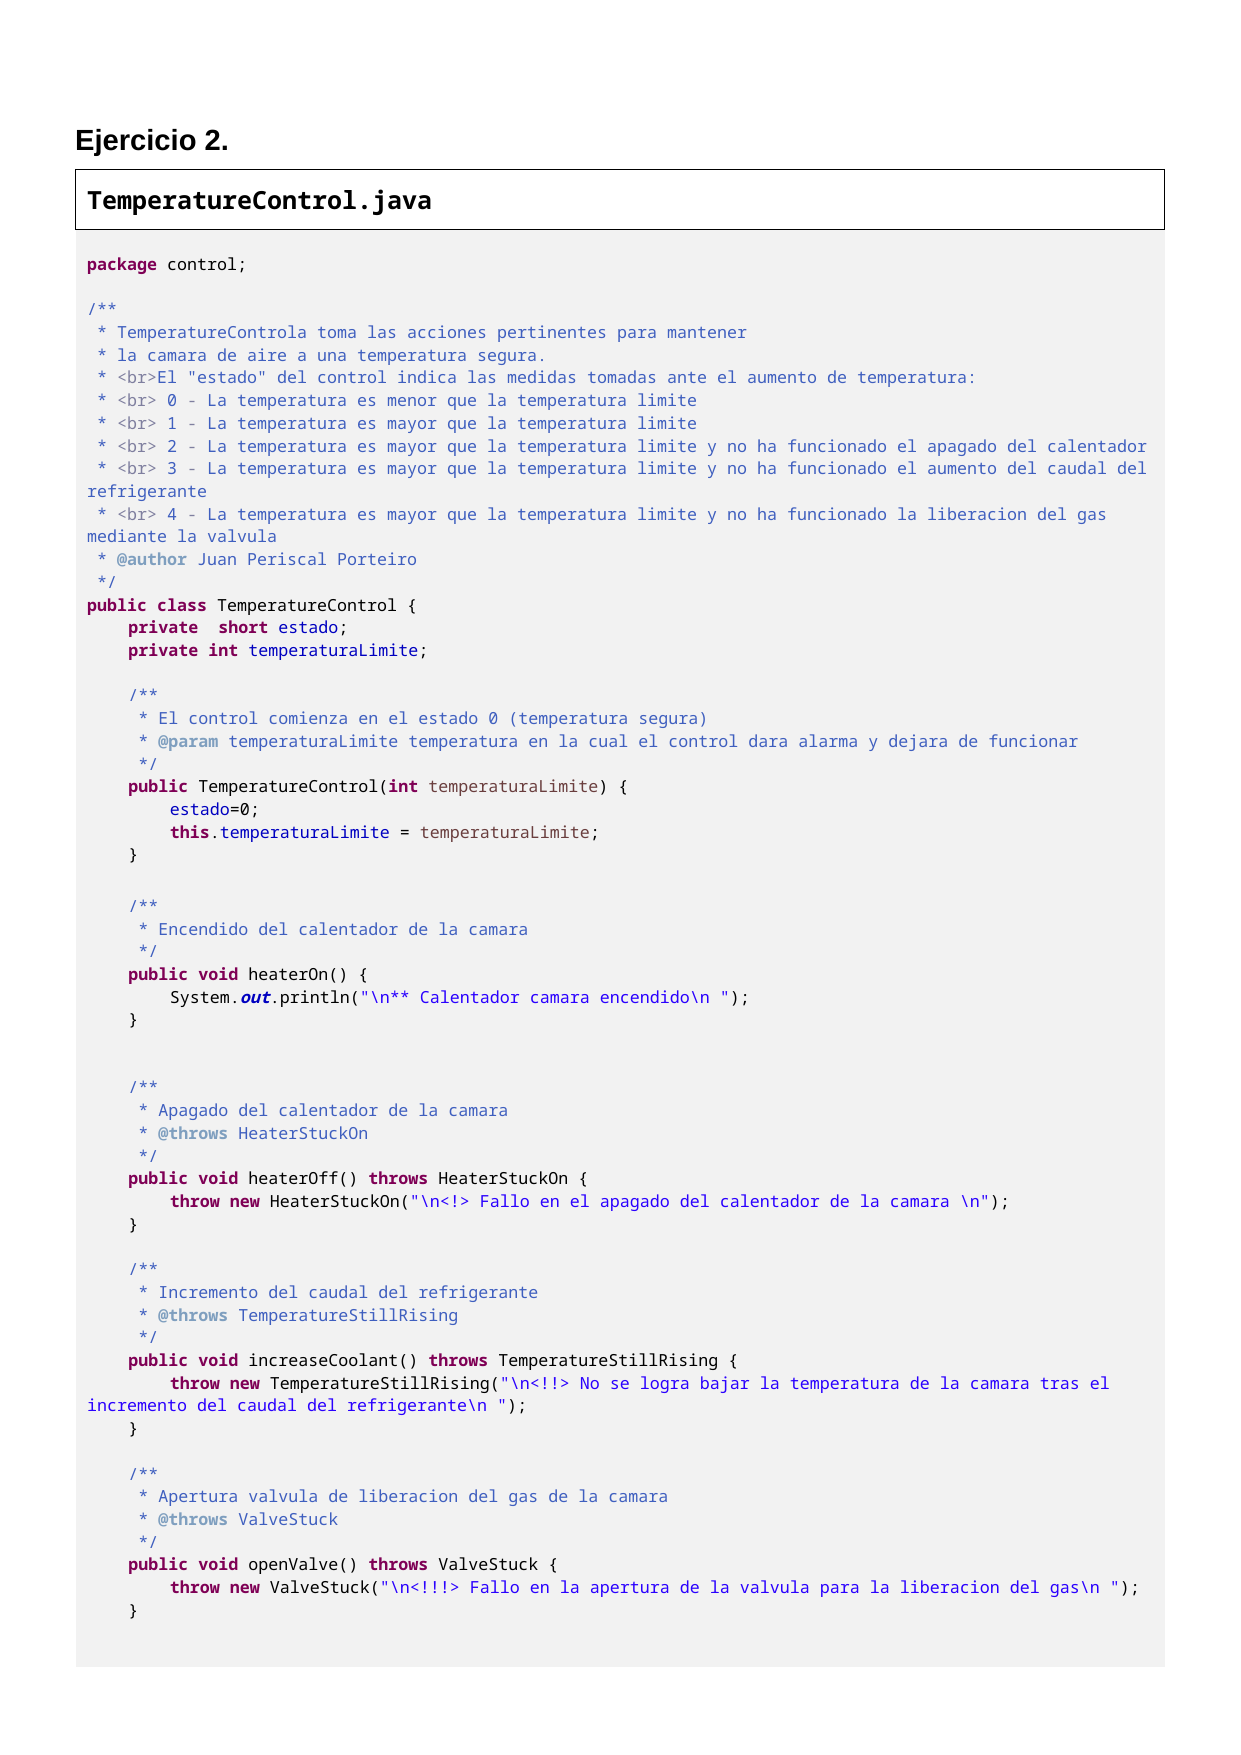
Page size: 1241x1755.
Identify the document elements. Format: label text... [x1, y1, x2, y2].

table_cell package control; /** * TemperatureControla toma las acciones pertinentes para mantener * la camara de aire a una temperatura segura. * <br>El "estado" del control indica las medidas tomadas ante el aumento de temperatura: * <br> 0 - La temperatura es menor que la temperatura limite * <br> 1 - La temperatura es mayor que la temperatura limite * <br> 2 - La temperatura es mayor que la temperatura limite y no ha funcionado el apagado del calentador * <br> 3 - La temperatura es mayor que la temperatura limite y no ha funcionado el aumento del caudal del refrigerante * <br> 4 - La temperatura es mayor que la temperatura limite y no ha funcionado la liberacion del gas mediante la valvula * @author Juan Periscal Porteiro */ public class TemperatureControl { private short estado; private int temperaturaLimite; /** * El control comienza en el estado 0 (temperatura segura) * @param temperaturaLimite temperatura en la cual el control dara alarma y dejara de funcionar */ public TemperatureControl(int temperaturaLimite) { estado=0; this.temperaturaLimite = temperaturaLimite; } /** * Encendido del calentador de la camara */ public void heaterOn() { System.out.println("\n** Calentador camara encendido\n "); } /** * Apagado del calentador de la camara * @throws HeaterStuckOn */ public void heaterOff() throws HeaterStuckOn { throw new HeaterStuckOn("\n<!> Fallo en el apagado del calentador de la camara \n"); } /** * Incremento del caudal del refrigerante * @throws TemperatureStillRising */ public void increaseCoolant() throws TemperatureStillRising { throw new TemperatureStillRising("\n<!!> No se logra bajar la temperatura de la camara tras el incremento del caudal del refrigerante\n "); } /** * Apertura valvula de liberacion del gas de la camara * @throws ValveStuck */ public void openValve() throws ValveStuck { throw new ValveStuck("\n<!!!> Fallo en la apertura de la valvula para la liberacion del gas\n "); } /** * Sonar la alarma y alertar a los servicios de emergencia */ public void panic() { System.out.println("\n<!!!!> ALERTA: Han fallado todas las medidas de control de temperatura!!!." + "La temperatura sigue subiendo!!!\n "); } /** * Recibe la temperatura y actua segun el estado en que se encuentre el control * @param temperaturaCamara Temperatura interior de la camara * @return devuleve el estado del control de temperatura */ public short recibeTemperatura(int temperaturaCamara) { if(temperaturaCamara> temperaturaLimite) { try { switch(estado) { case 1: this.heaterOff(); System.out.println("\n ** Apagado de calentador\n "); break; case 2: this.increaseCoolant(); System.out.println(" \n ** Incrementado caudal refrigerante\n "); break; case 3: this.openValve(); System.out.println("\n ** Abierta valvula para liberacion gas\n "); break; case 4: this.panic(); estado =5; break; default: estado =1; break; } } catch(HeaterStuckOn | TemperatureStillRising | ValveStuck e ) { estado++; } } return estado; } } [76, 230, 1165, 1667]
subtitle Ejercicio 2. [75, 123, 1165, 156]
table_header TemperatureControl.java [76, 170, 1164, 229]
